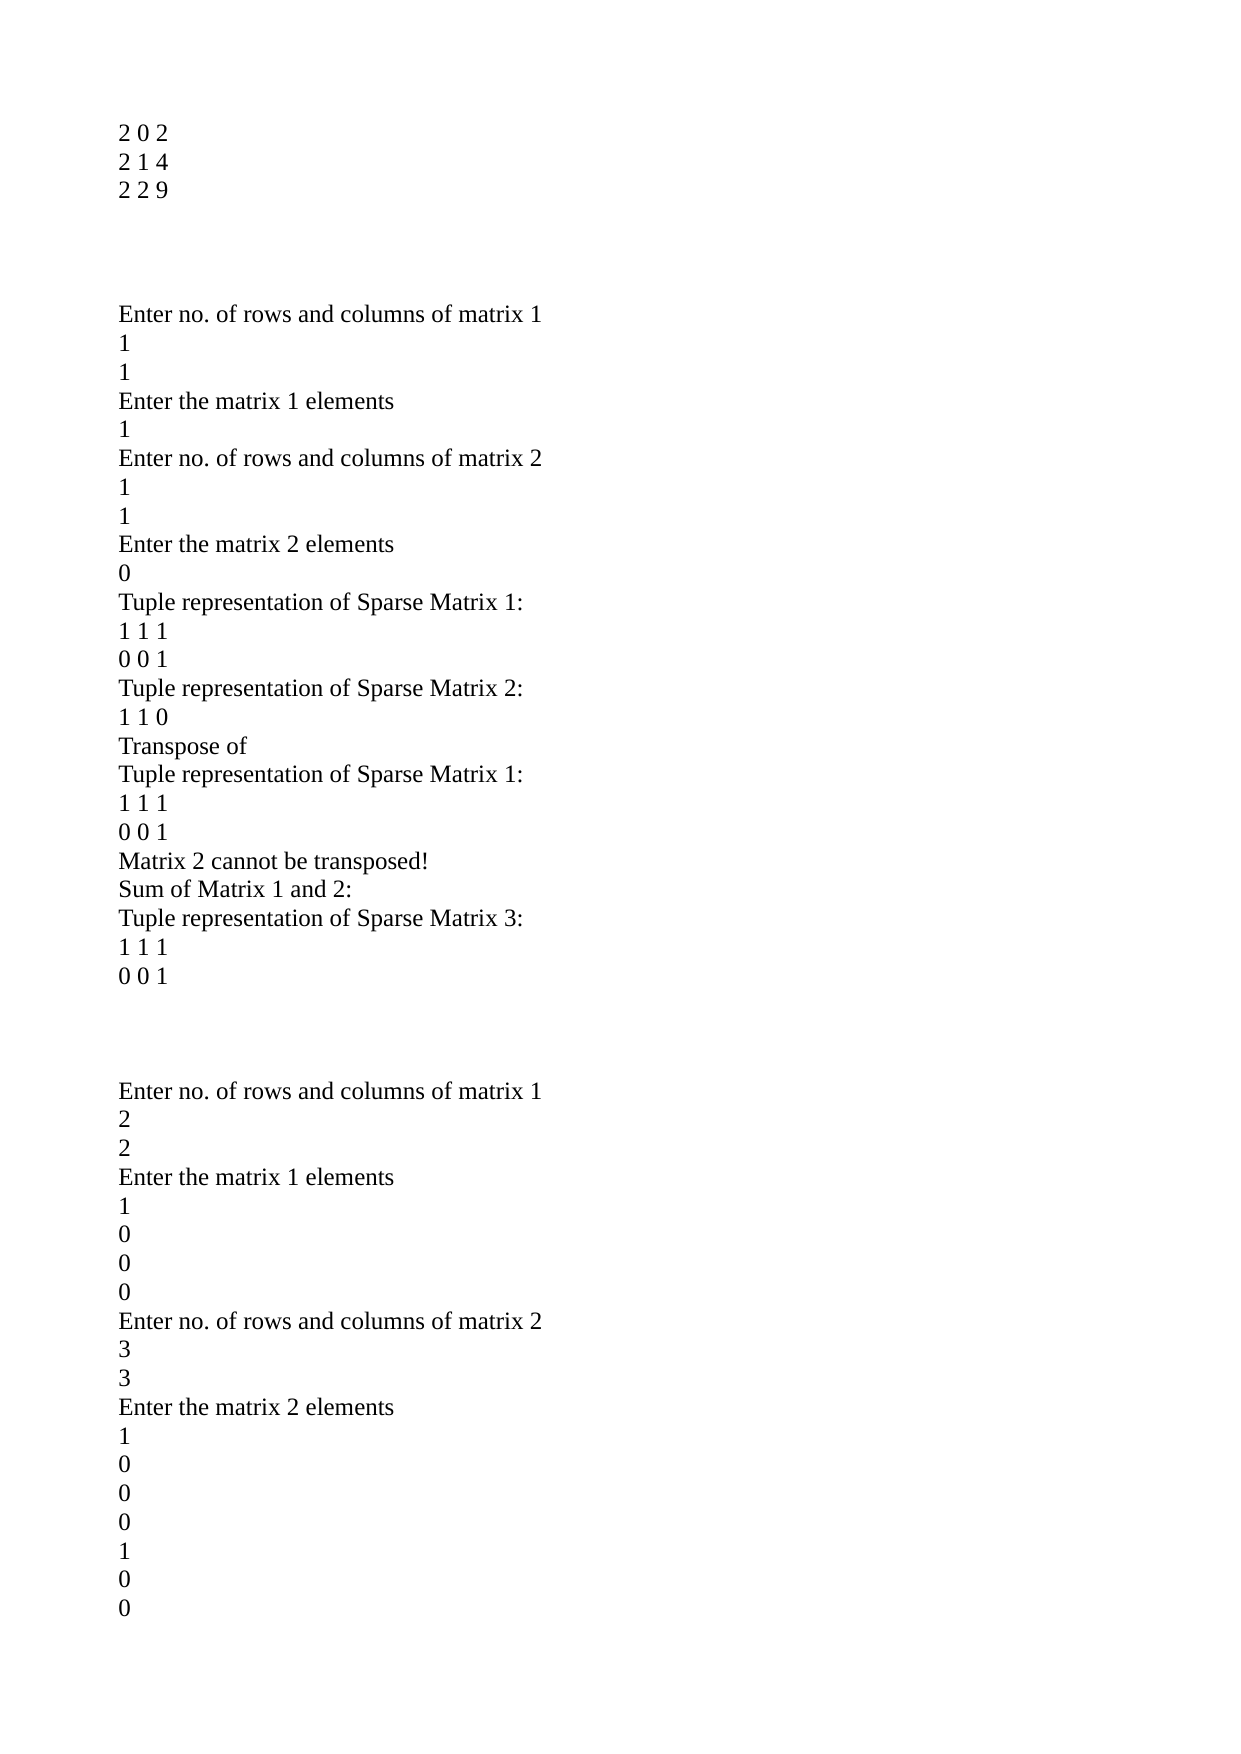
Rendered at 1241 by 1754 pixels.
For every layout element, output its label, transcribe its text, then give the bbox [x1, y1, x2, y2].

text 0 [118, 1507, 1122, 1536]
text 2 [118, 1133, 1122, 1162]
text Enter the matrix 2 elements [118, 1392, 1122, 1421]
text 0 [118, 1564, 1122, 1593]
text 0 [118, 1478, 1122, 1507]
text 1 1 1 [118, 616, 1122, 644]
text 0 [118, 1248, 1122, 1277]
text Transpose of [118, 731, 1122, 759]
text 1 1 1 [118, 932, 1122, 961]
text 0 [118, 1593, 1122, 1622]
text 2 2 9 [118, 176, 1122, 204]
text Enter no. of rows and columns of matrix 1 [118, 299, 1122, 328]
text Matrix 2 cannot be transposed! [118, 846, 1122, 874]
text Tuple representation of Sparse Matrix 1: [118, 759, 1122, 788]
text 1 [118, 357, 1122, 386]
text 1 [118, 501, 1122, 529]
text Enter the matrix 1 elements [118, 1162, 1122, 1191]
text 1 [118, 1421, 1122, 1449]
text 0 [118, 1219, 1122, 1248]
text 1 [118, 472, 1122, 501]
text 0 0 1 [118, 644, 1122, 673]
text 2 [118, 1104, 1122, 1133]
text Enter no. of rows and columns of matrix 2 [118, 1306, 1122, 1334]
text 3 [118, 1363, 1122, 1392]
text 1 [118, 328, 1122, 357]
text 0 [118, 1277, 1122, 1306]
text Tuple representation of Sparse Matrix 2: [118, 673, 1122, 702]
text 0 [118, 558, 1122, 587]
text Tuple representation of Sparse Matrix 1: [118, 587, 1122, 616]
text Enter no. of rows and columns of matrix 2 [118, 443, 1122, 472]
text Sum of Matrix 1 and 2: [118, 874, 1122, 903]
text Enter no. of rows and columns of matrix 1 [118, 1076, 1122, 1104]
text Enter the matrix 2 elements [118, 529, 1122, 558]
text Enter the matrix 1 elements [118, 386, 1122, 414]
text 0 [118, 1449, 1122, 1478]
text 3 [118, 1334, 1122, 1363]
text 2 0 2 [118, 118, 1122, 147]
text 1 [118, 1536, 1122, 1564]
text 2 1 4 [118, 147, 1122, 176]
text Tuple representation of Sparse Matrix 3: [118, 903, 1122, 932]
text 1 [118, 1191, 1122, 1219]
text 1 [118, 414, 1122, 443]
text 1 1 1 [118, 788, 1122, 817]
text 1 1 0 [118, 702, 1122, 731]
text 0 0 1 [118, 961, 1122, 989]
text 0 0 1 [118, 817, 1122, 846]
